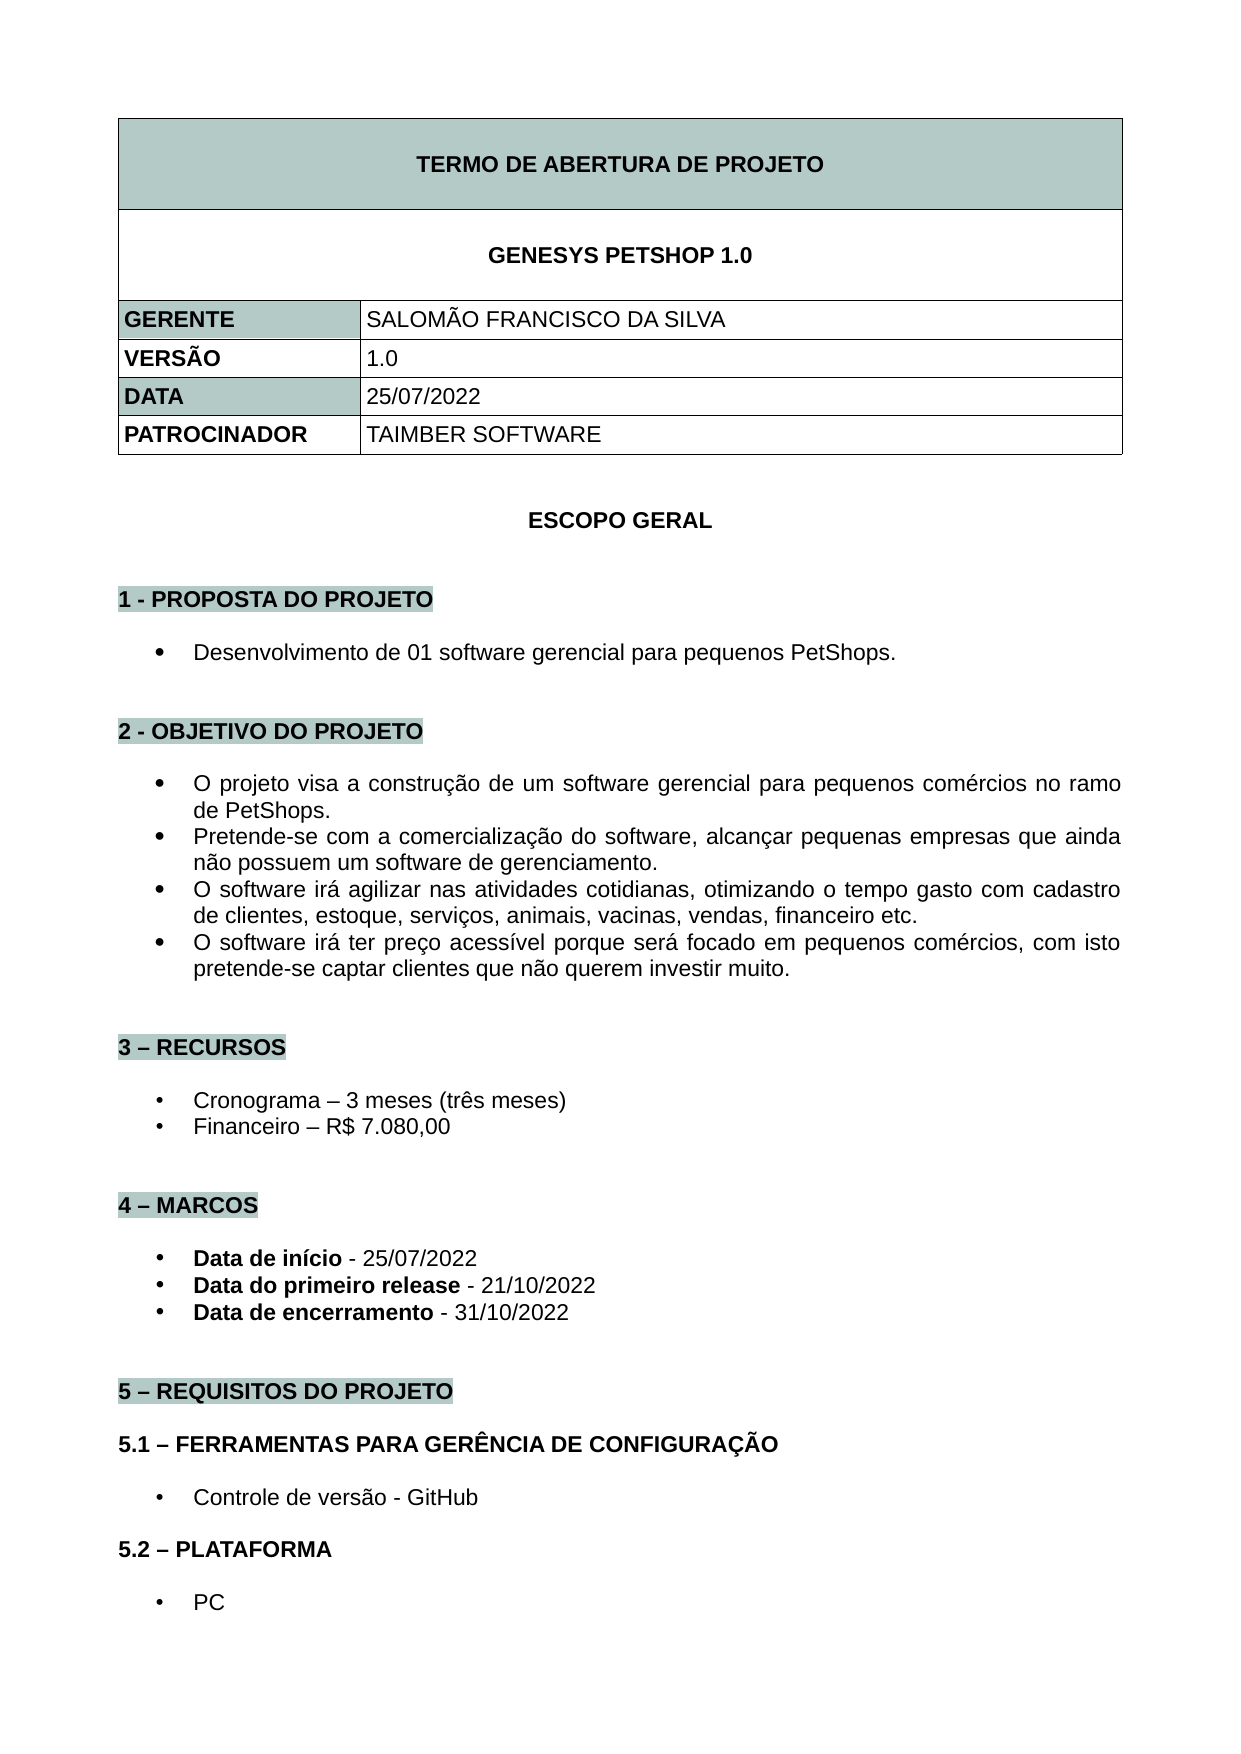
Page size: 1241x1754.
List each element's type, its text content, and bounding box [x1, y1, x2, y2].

list Desenvolvimento de 01 software gerencial para pequenos PetShops. [156, 638, 1122, 665]
text 1 - PROPOSTA DO PROJETO [118, 586, 1122, 612]
table_cell GERENTE [119, 301, 360, 338]
table_cell VERSÃO [119, 340, 360, 377]
list Cronograma – 3 meses (três meses) [156, 1087, 1122, 1113]
text 5 – REQUISITOS DO PROJETO [118, 1378, 1122, 1404]
table_cell SALOMÃO FRANCISCO DA SILVA [361, 301, 1122, 338]
text 3 – RECURSOS [118, 1034, 1122, 1060]
text 5.2 – PLATAFORMA [118, 1536, 1122, 1562]
table_header TERMO DE ABERTURA DE PROJETO [119, 119, 1122, 209]
text 2 - OBJETIVO DO PROJETO [118, 718, 1122, 744]
list O software irá ter preço acessível porque será focado em pequenos comércios, com isto pretende-se captar clientes que não querem investir muito. [156, 928, 1122, 981]
table_cell DATA [119, 378, 360, 415]
list Data de encerramento - 31/10/2022 [156, 1298, 1122, 1325]
table_cell 25/07/2022 [361, 378, 1122, 415]
list Data do primeiro release - 21/10/2022 [156, 1272, 1122, 1298]
table_cell GENESYS PETSHOP 1.0 [119, 210, 1122, 300]
text 4 – MARCOS [118, 1192, 1122, 1218]
list Controle de versão - GitHub [156, 1483, 1122, 1510]
list Financeiro – R$ 7.080,00 [156, 1113, 1122, 1139]
text ESCOPO GERAL [118, 507, 1122, 533]
text 5.1 – FERRAMENTAS PARA GERÊNCIA DE CONFIGURAÇÃO [118, 1431, 1122, 1457]
list O software irá agilizar nas atividades cotidianas, otimizando o tempo gasto com cadastro de clientes, estoque, serviços, animais, vacinas, vendas, financeiro etc. [156, 876, 1122, 928]
table_cell TAIMBER SOFTWARE [361, 416, 1122, 453]
list Pretende-se com a comercialização do software, alcançar pequenas empresas que ainda não possuem um software de gerenciamento. [156, 823, 1122, 876]
table_cell PATROCINADOR [119, 416, 360, 453]
table_cell 1.0 [361, 340, 1122, 377]
list Data de início - 25/07/2022 [156, 1245, 1122, 1272]
list O projeto visa a construção de um software gerencial para pequenos comércios no ramo de PetShops. [156, 770, 1122, 823]
list PC [156, 1589, 1122, 1615]
